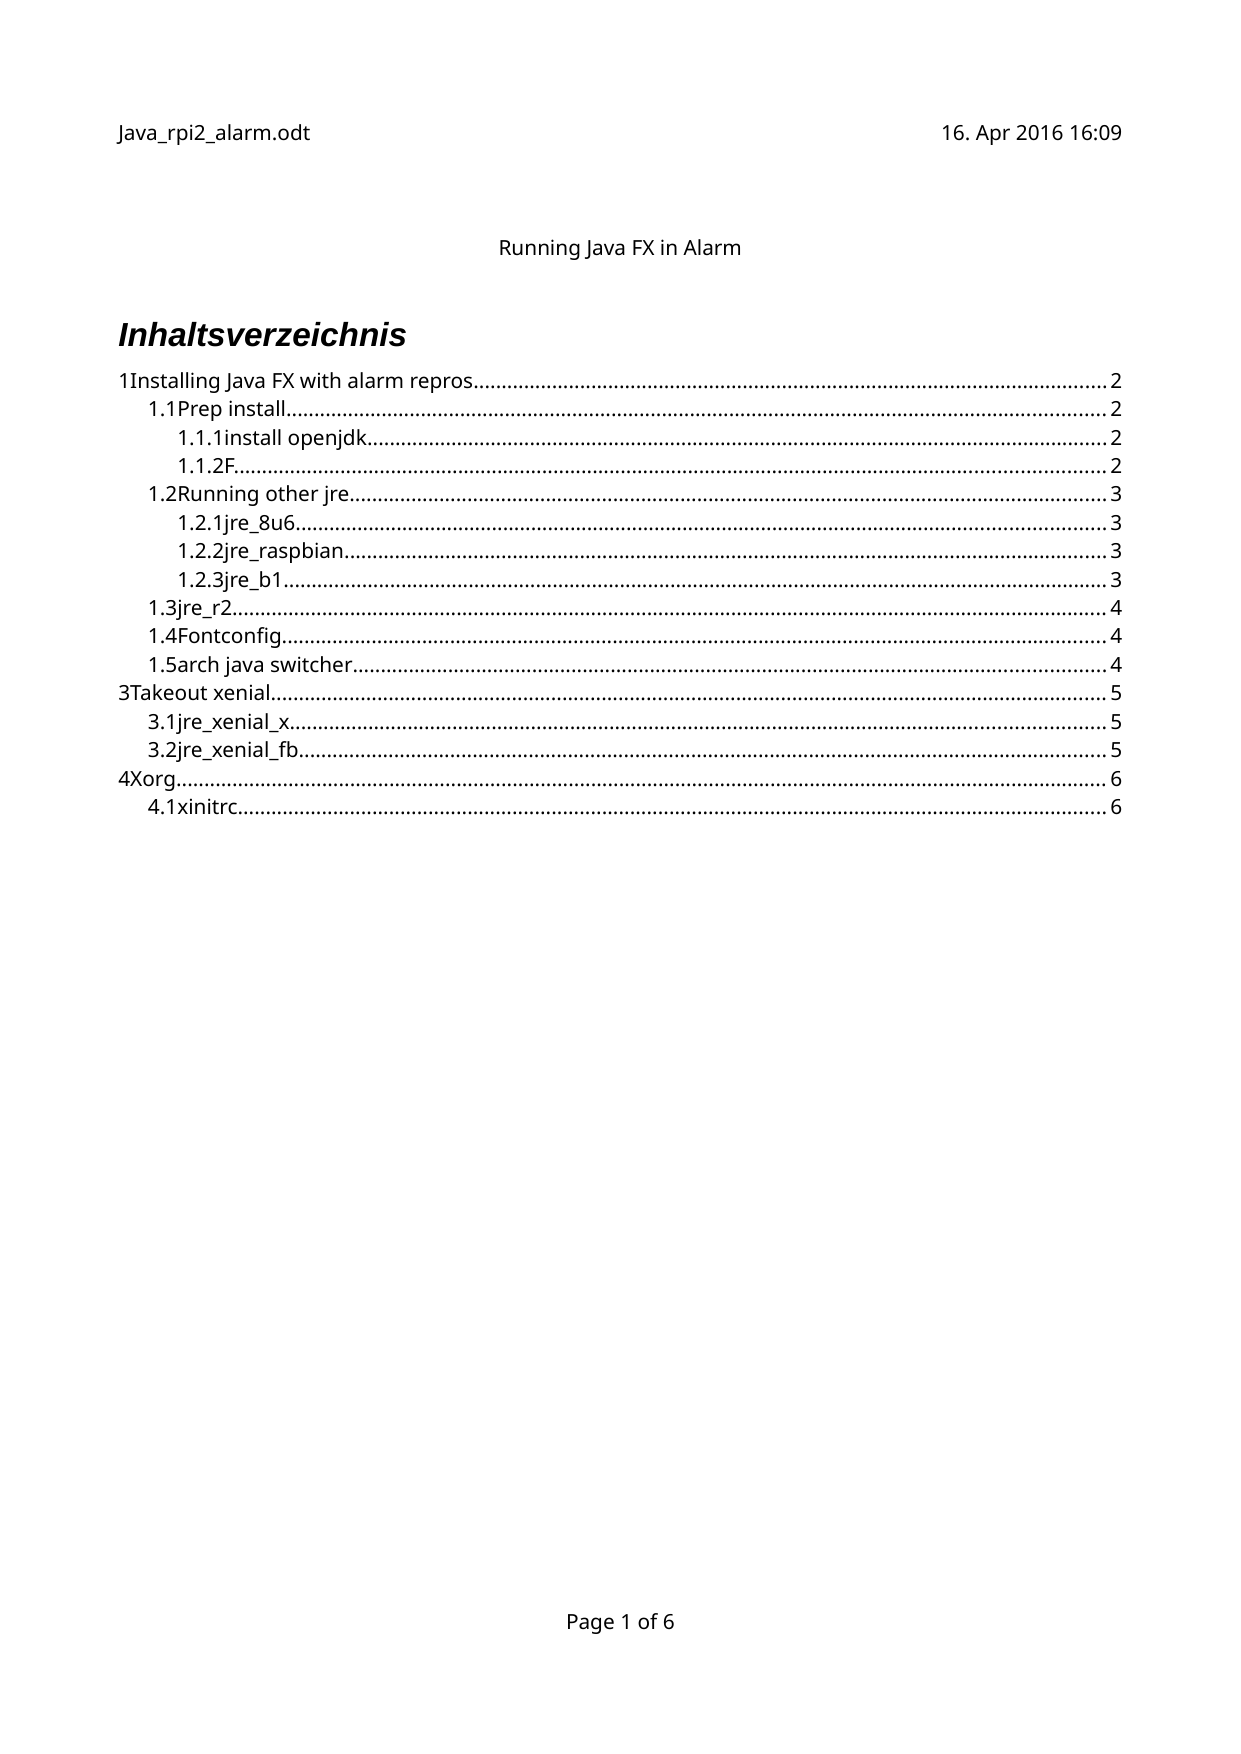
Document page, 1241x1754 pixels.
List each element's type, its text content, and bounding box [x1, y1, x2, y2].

text 4.1xinitrc 6 [148, 792, 1122, 821]
text 1.4Fontconfig 4 [148, 622, 1122, 650]
text 3.1jre_xenial_x 5 [148, 707, 1122, 735]
text 1.1.1install openjdk 2 [177, 423, 1122, 451]
text 1.3jre_r2 4 [148, 593, 1122, 622]
text 1.2Running other jre 3 [148, 479, 1122, 508]
text 1.2.3jre_b1 3 [177, 565, 1122, 593]
text Running Java FX in Alarm [118, 233, 1122, 261]
text 1.2.2jre_raspbian 3 [177, 536, 1122, 565]
subtitle Inhaltsverzeichnis [118, 315, 1122, 353]
text 1.2.1jre_8u6 3 [177, 508, 1122, 536]
text 4Xorg 6 [118, 764, 1122, 792]
text 1.5arch java switcher 4 [148, 650, 1122, 678]
text 3.2jre_xenial_fb 5 [148, 735, 1122, 764]
text 1.1.2F.... 2 [177, 451, 1122, 479]
text 3Takeout xenial 5 [118, 678, 1122, 707]
text 1.1Prep install 2 [148, 394, 1122, 423]
text 1Installing Java FX with alarm repros 2 [118, 366, 1122, 394]
